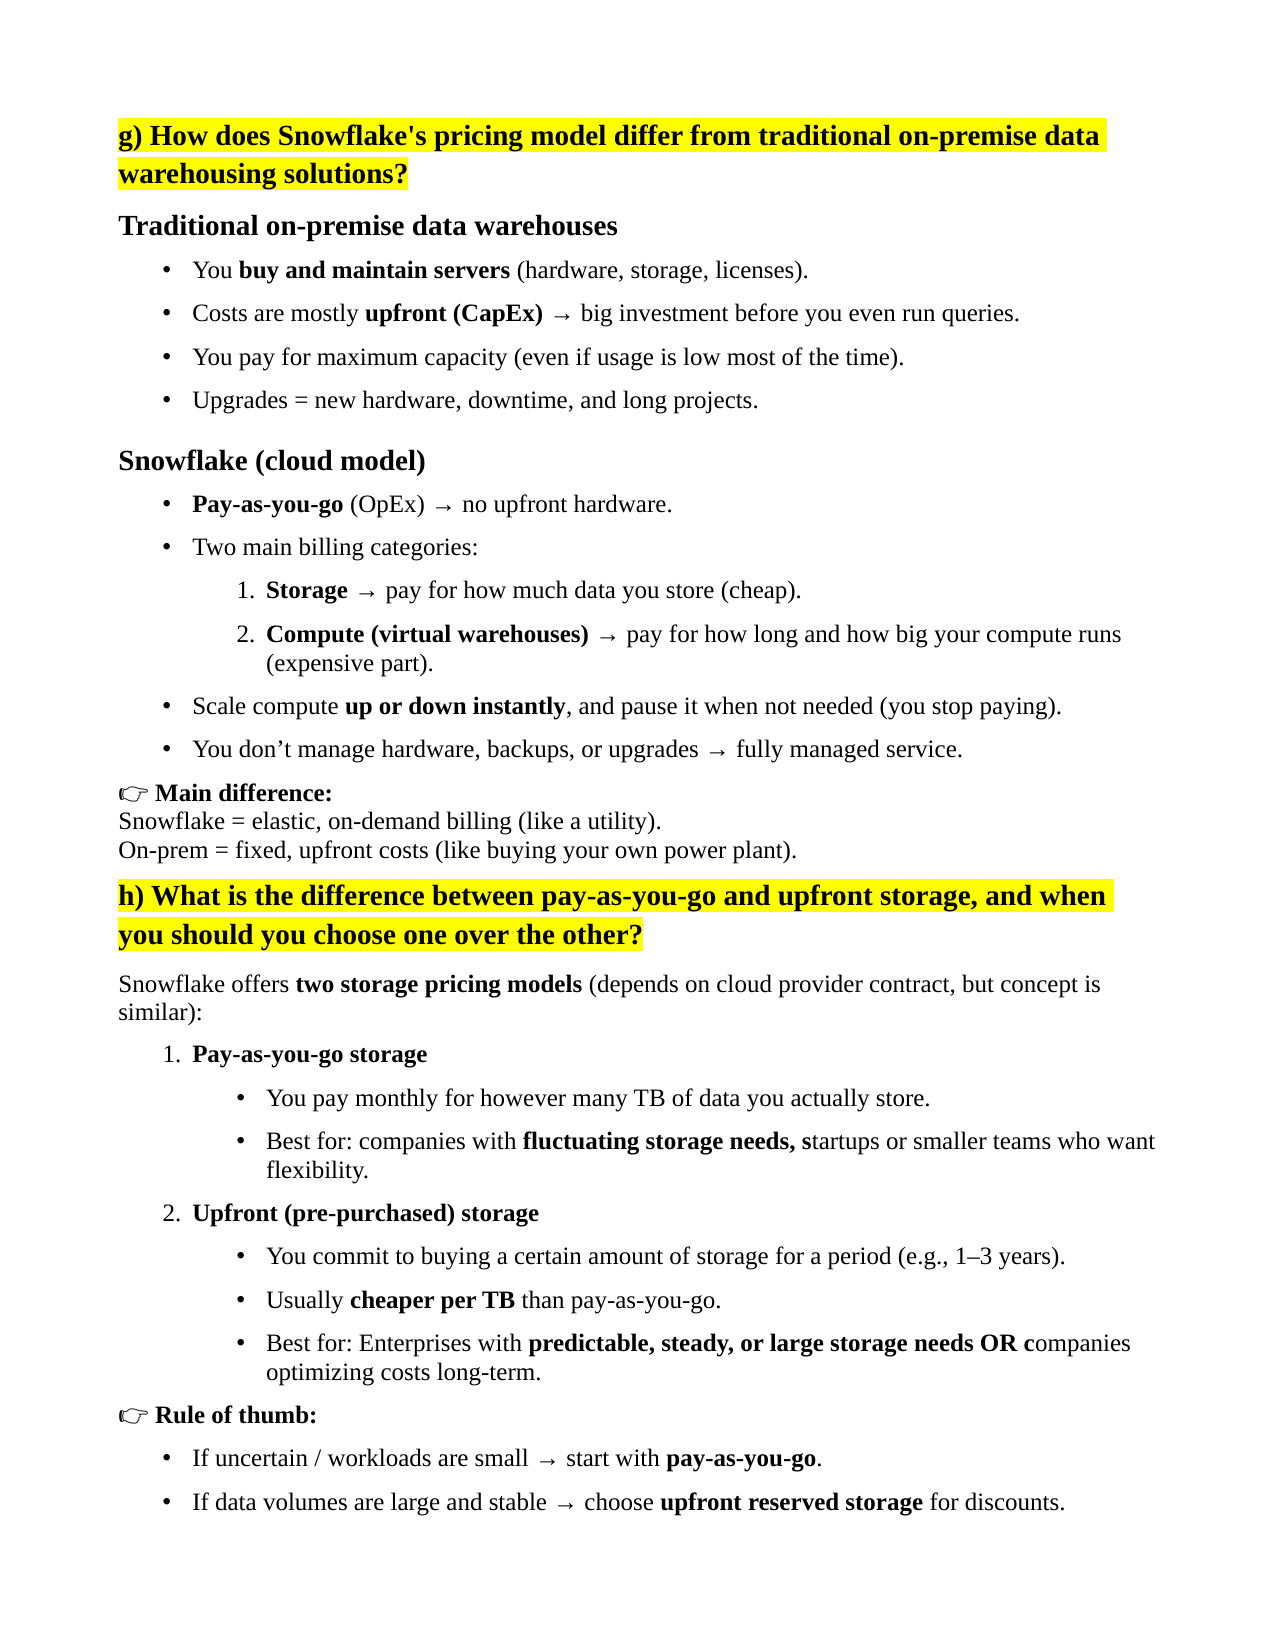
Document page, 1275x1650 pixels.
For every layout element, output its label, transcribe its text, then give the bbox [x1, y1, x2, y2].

list Usually cheaper per TB than pay-as-you-go. [236, 1285, 1157, 1313]
list Upfront (pre-purchased) storage [162, 1198, 1157, 1227]
list Best for: companies with fluctuating storage needs, startups or smaller teams who want flexibility. [236, 1126, 1157, 1183]
list You commit to buying a certain amount of storage for a period (e.g., 1–3 years). [236, 1241, 1157, 1270]
subtitle Snowflake (cloud model) [118, 443, 1157, 476]
list Upgrades = new hardware, downtime, and long projects. [162, 385, 1157, 414]
text Snowflake offers two storage pricing models (depends on cloud provider contract, but concept is similar): [118, 969, 1157, 1026]
text h) What is the difference between pay-as-you-go and upfront storage, and when you should you choose one over the other? [118, 878, 1157, 951]
list You buy and maintain servers (hardware, storage, licenses). [162, 255, 1157, 284]
list If uncertain / workloads are small → start with pay-as-you-go. [162, 1443, 1157, 1472]
list Best for: Enterprises with predictable, steady, or large storage needs OR companies optimizing costs long-term. [236, 1328, 1157, 1386]
list You pay for maximum capacity (even if usage is low most of the time). [162, 342, 1157, 370]
list You pay monthly for however many TB of data you actually store. [236, 1083, 1157, 1111]
list Pay-as-you-go (OpEx) → no upfront hardware. [162, 489, 1157, 518]
text 👉 Rule of thumb: [118, 1400, 1157, 1429]
list Scale compute up or down instantly, and pause it when not needed (you stop paying). [162, 691, 1157, 720]
list Storage → pay for how much data you store (cheap). [236, 576, 1157, 604]
list Costs are mostly upfront (CapEx) → big investment before you even run queries. [162, 298, 1157, 327]
list Two main billing categories: [162, 532, 1157, 561]
text g) How does Snowflake's pricing model differ from traditional on-premise data warehousing solutions? [118, 118, 1157, 190]
list If data volumes are large and stable → choose upfront reserved storage for discounts. [162, 1487, 1157, 1516]
list You don’t manage hardware, backups, or upgrades → fully managed service. [162, 734, 1157, 763]
subtitle Traditional on-premise data warehouses [118, 208, 1157, 242]
text 👉 Main difference: Snowflake = elastic, on-demand billing (like a utility). On-prem = fixed, upfront costs (like buying your own power plant). [118, 778, 1157, 864]
list Pay-as-you-go storage [162, 1039, 1157, 1068]
list Compute (virtual warehouses) → pay for how long and how big your compute runs (expensive part). [236, 619, 1157, 676]
